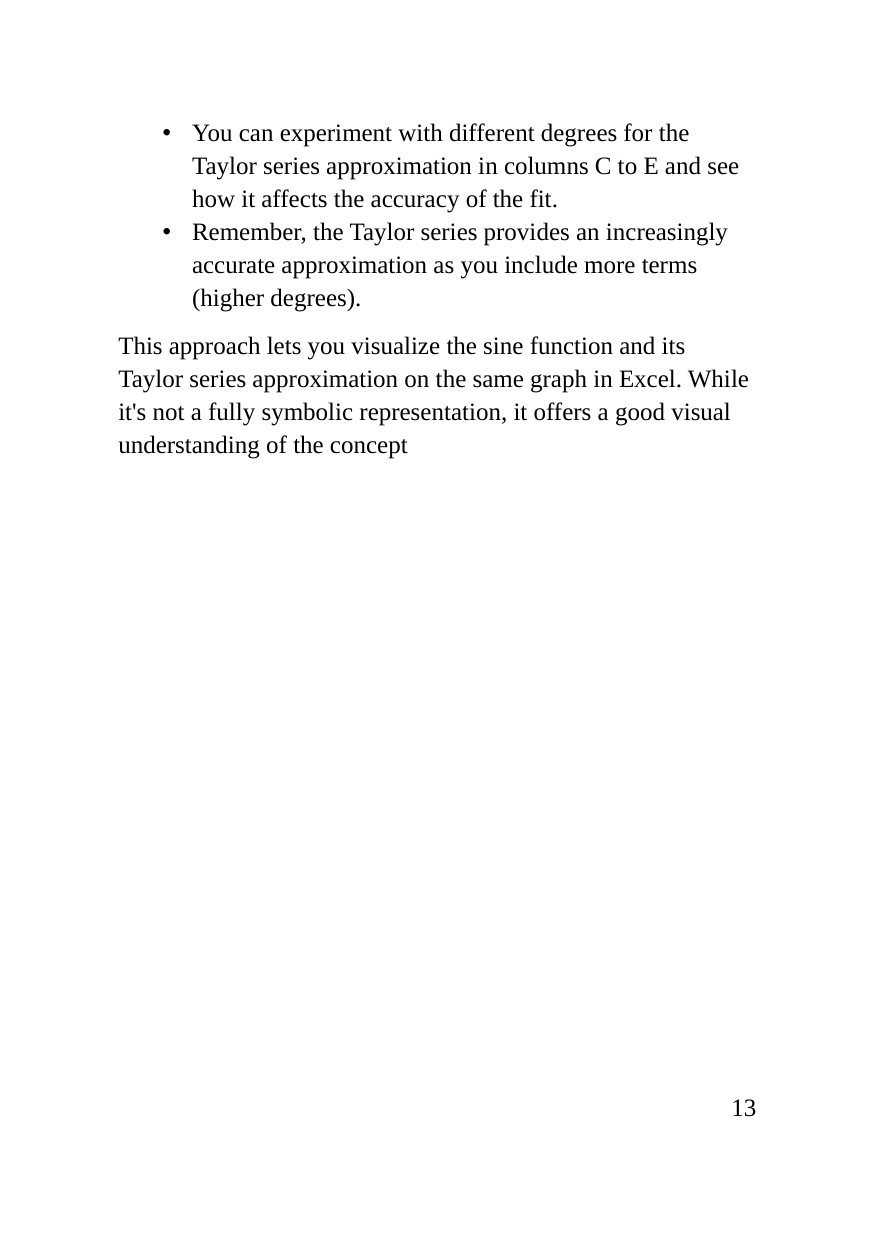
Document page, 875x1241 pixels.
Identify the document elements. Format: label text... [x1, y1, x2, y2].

list Remember, the Taylor series provides an increasingly accurate approximation as you include more terms (higher degrees). [162, 217, 756, 312]
list You can experiment with different degrees for the Taylor series approximation in columns C to E and see how it affects the accuracy of the fit. [162, 118, 756, 213]
text This approach lets you visualize the sine function and its Taylor series approximation on the same graph in Excel. While it's not a fully symbolic representation, it offers a good visual understanding of the concept [118, 331, 756, 459]
